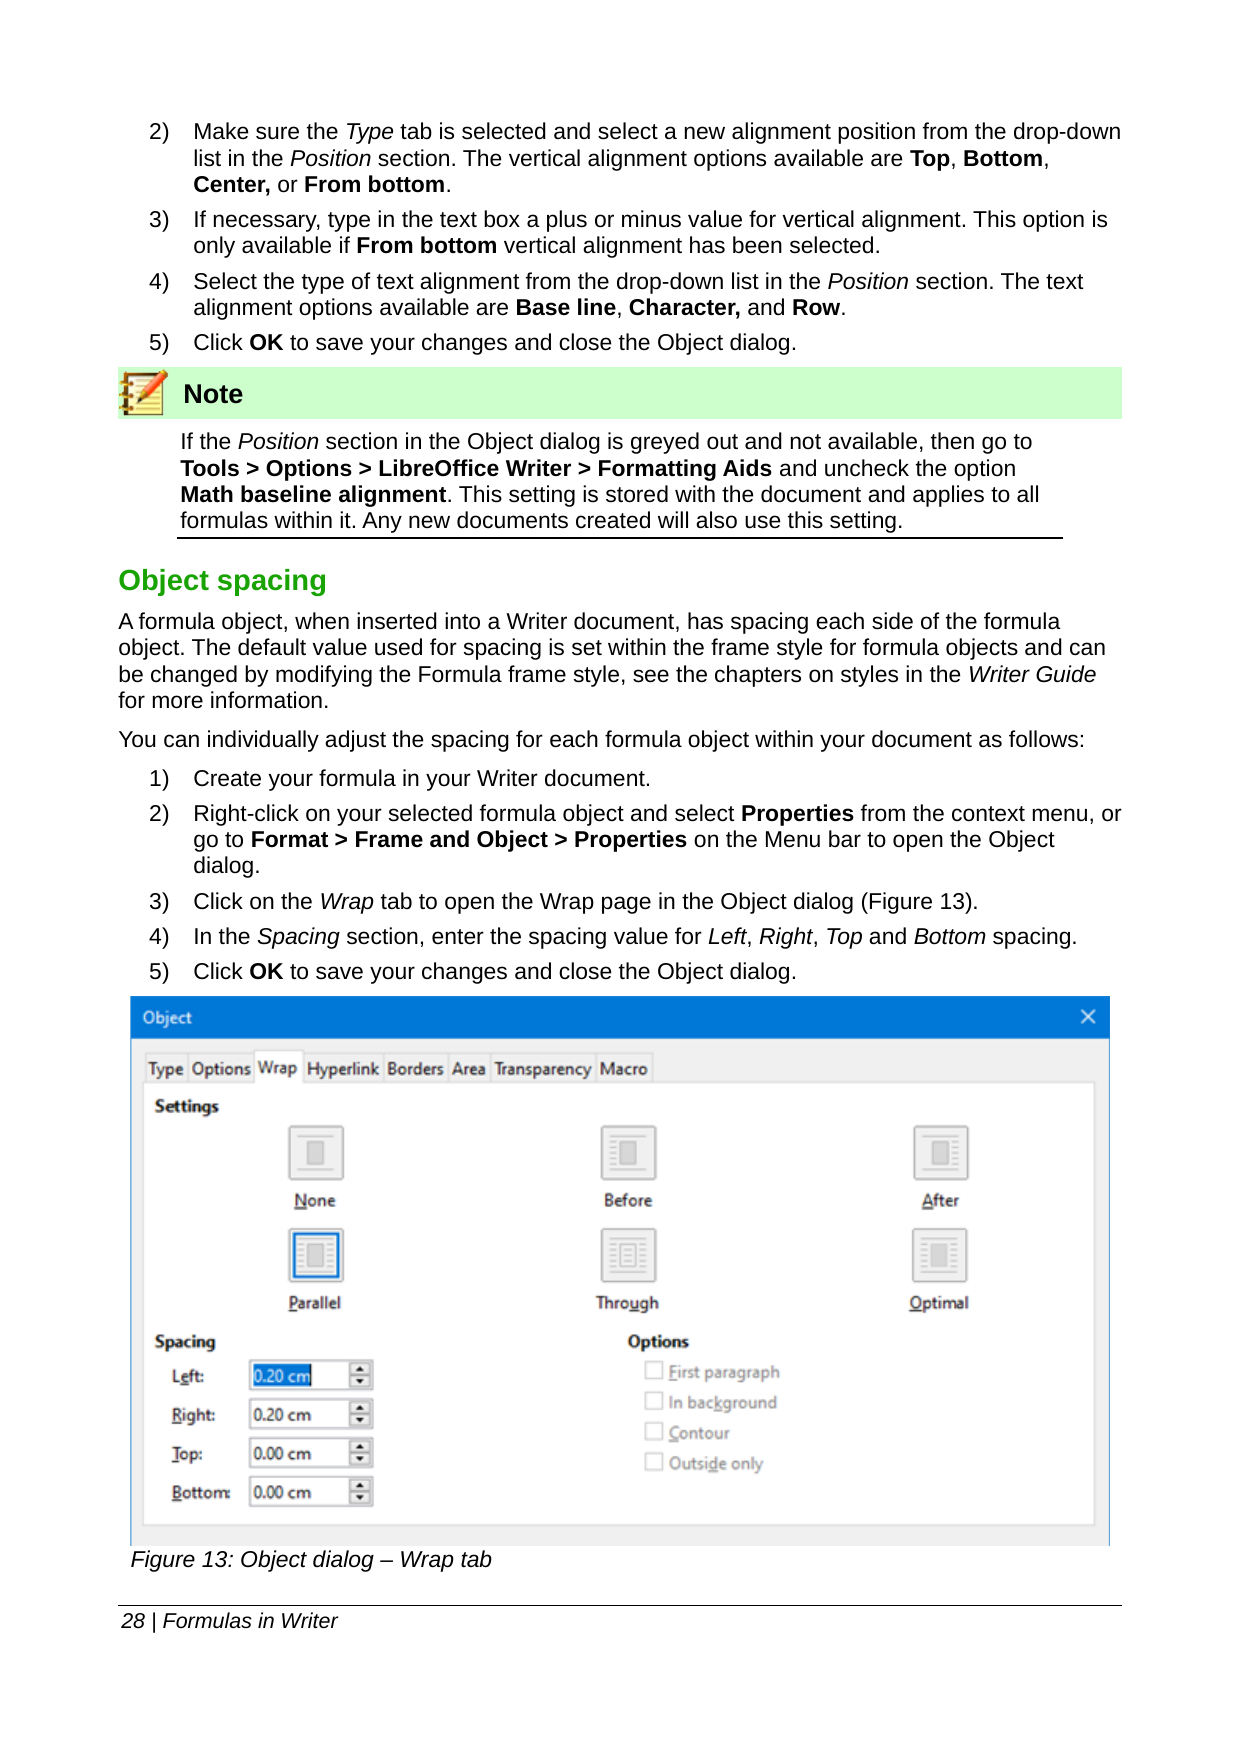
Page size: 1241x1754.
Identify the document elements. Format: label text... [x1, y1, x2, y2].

subtitle Object spacing [118, 562, 1122, 596]
text A formula object, when inserted into a Writer document, has spacing each side of the formula object. The default value used for spacing is set within the frame style for formula objects and can be changed by modifying the Formula frame style, see the chapters on styles in the Writer Guide for more information. [118, 608, 1122, 713]
text Figure 13: Object dialog – Wrap tab [130, 1546, 1110, 1572]
list Click on the Wrap tab to open the Wrap page in the Object dialog (Figure 13). [169, 888, 1122, 914]
list Click OK to save your changes and close the Object dialog. [169, 958, 1122, 984]
list Create your formula in your Writer document. [169, 764, 1122, 791]
picture [130, 996, 1110, 1546]
subtitle Note [118, 367, 1122, 419]
list Click OK to save your changes and close the Object dialog. [169, 329, 1122, 356]
picture [119, 368, 170, 419]
list Select the type of text alignment from the drop-down list in the Position section. The text alignment options available are Base line, Character, and Row. [169, 268, 1122, 320]
list In the Spacing section, enter the spacing value for Left, Right, Top and Bottom spacing. [169, 923, 1122, 949]
list If necessary, type in the text box a plus or minus value for vertical alignment. This option is only available if From bottom vertical alignment has been selected. [169, 206, 1122, 259]
text If the Position section in the Object dialog is greyed out and not available, then go to Tools > Options > LibreOffice Writer > Formatting Aids and uncheck the option Math baseline alignment. This setting is stored with the document and applies to all formulas within it. Any new documents created will also use this setting. [177, 425, 1063, 537]
list Right-click on your selected formula object and select Properties from the context menu, or go to Format > Frame and Object > Properties on the Menu bar to open the Object dialog. [169, 800, 1122, 879]
text You can individually adjust the spacing for each formula object within your document as follows: [118, 726, 1122, 752]
list Make sure the Type tab is selected and select a new alignment position from the drop-down list in the Position section. The vertical alignment options available are Top, Bottom, Center, or From bottom. [169, 118, 1122, 197]
